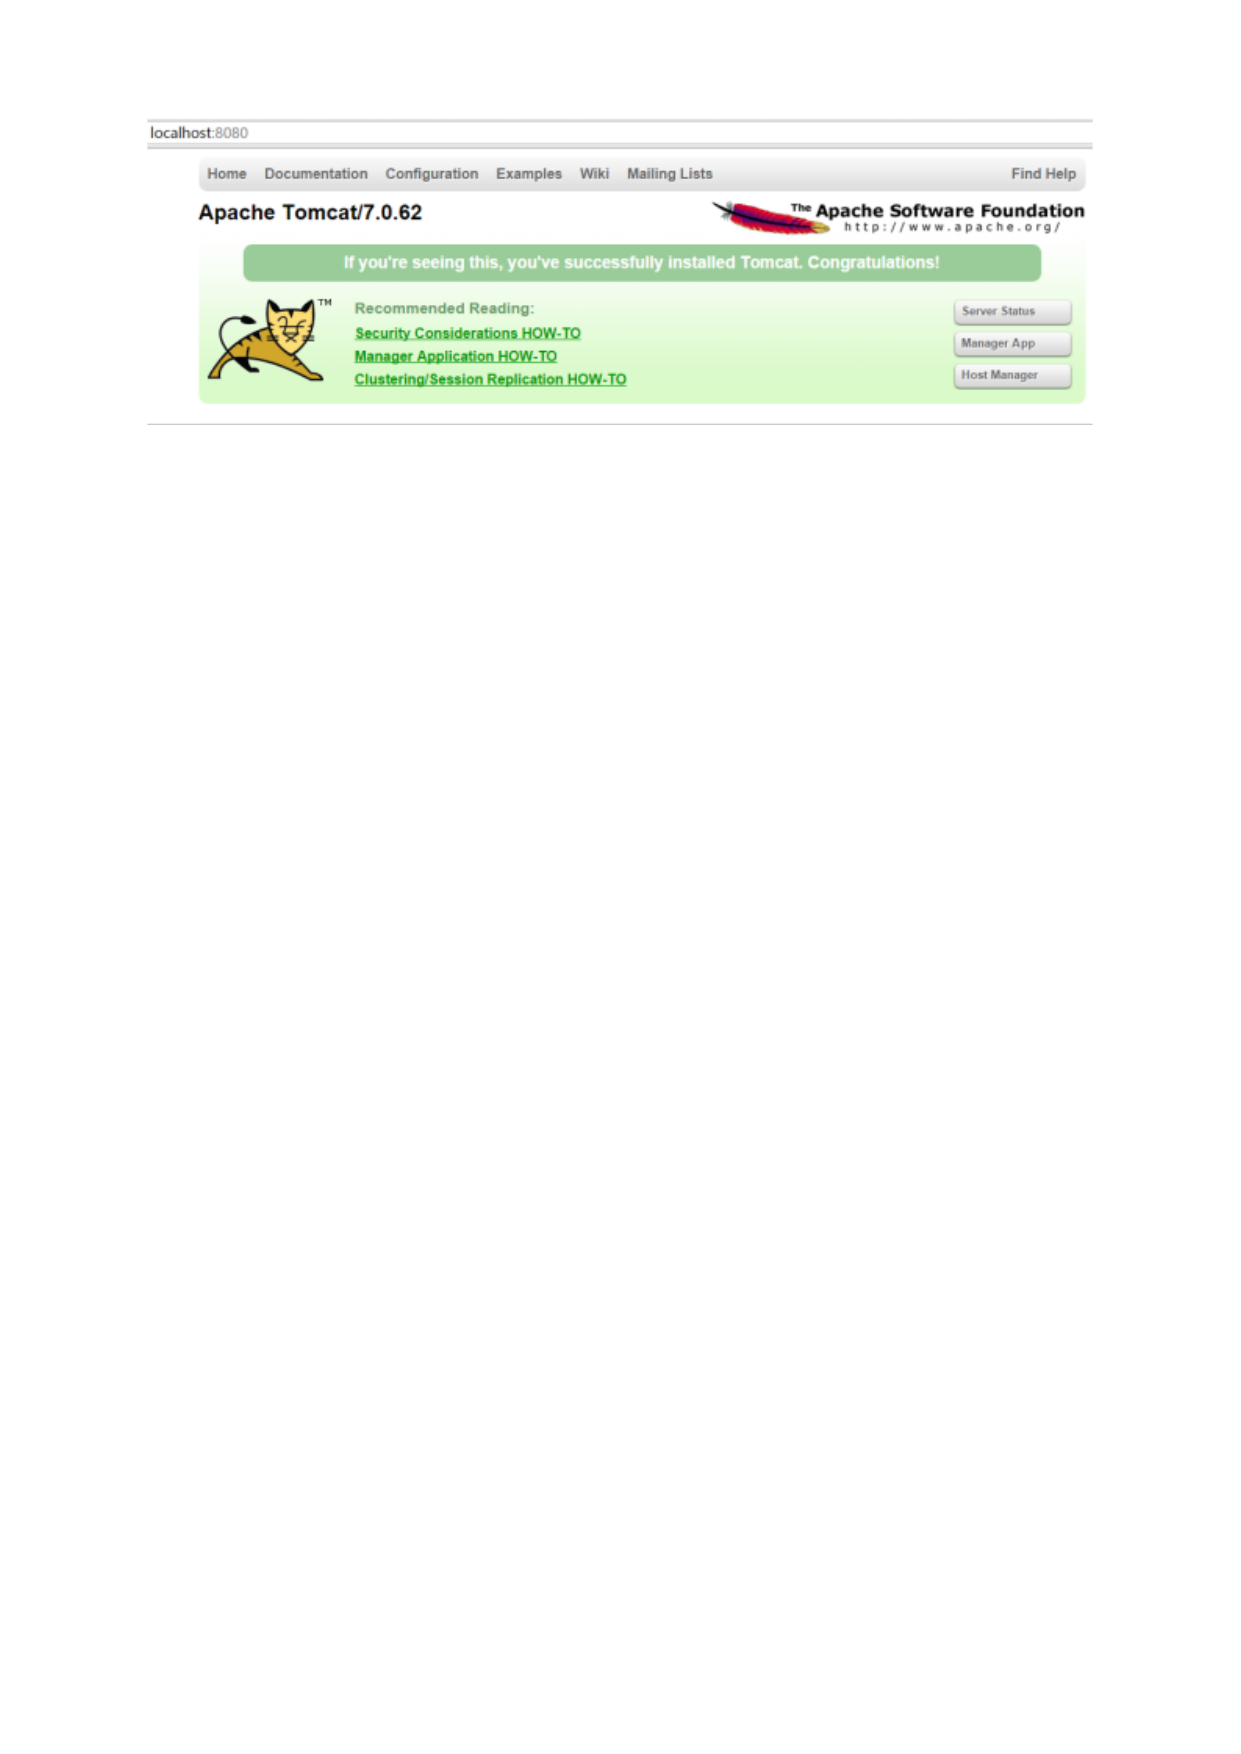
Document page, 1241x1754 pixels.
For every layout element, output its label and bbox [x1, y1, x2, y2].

picture [147, 118, 1093, 426]
